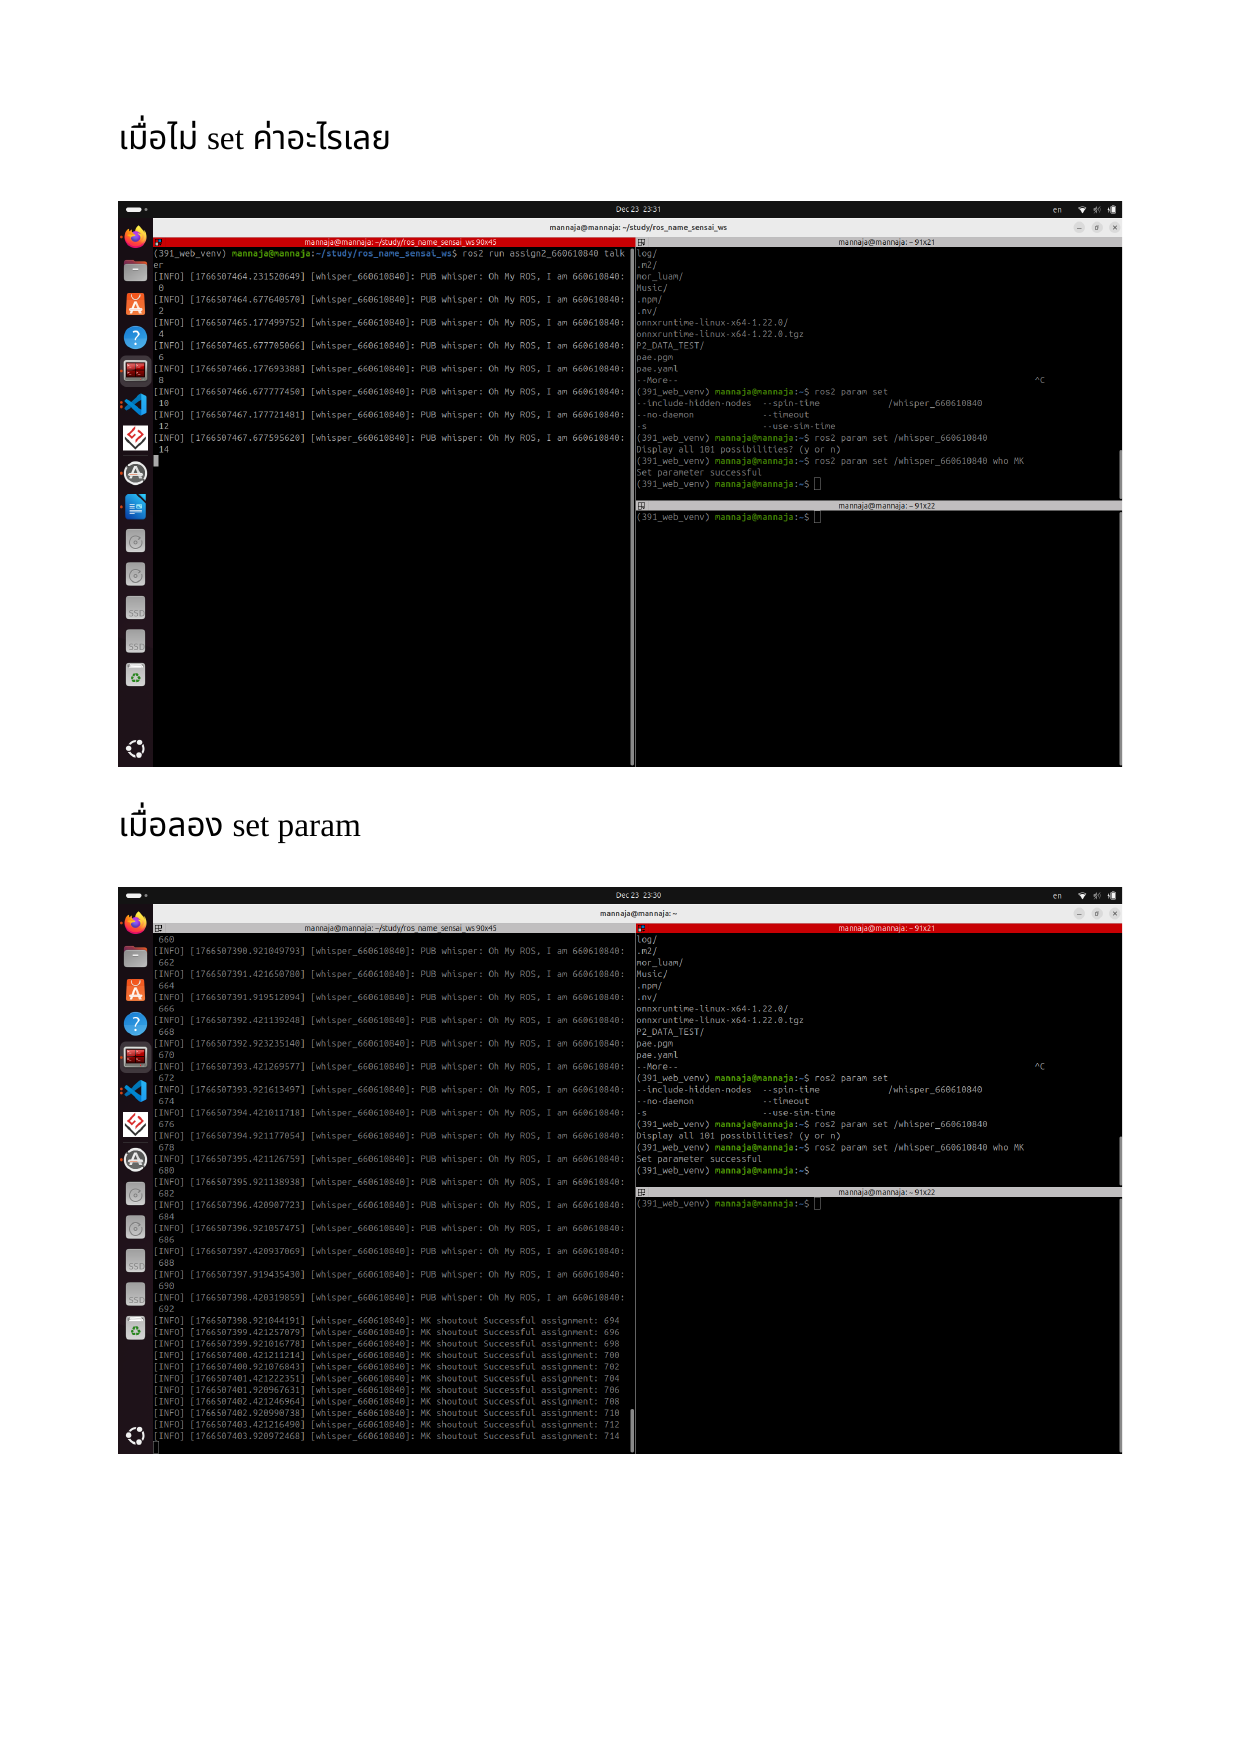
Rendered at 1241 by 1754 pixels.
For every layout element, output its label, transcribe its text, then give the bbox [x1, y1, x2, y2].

picture [118, 201, 1123, 767]
text เมื่อลอง set param [118, 805, 1122, 849]
picture [118, 887, 1123, 1454]
text เมื่อไม่ set ค่าอะไรเลย [118, 118, 1122, 163]
